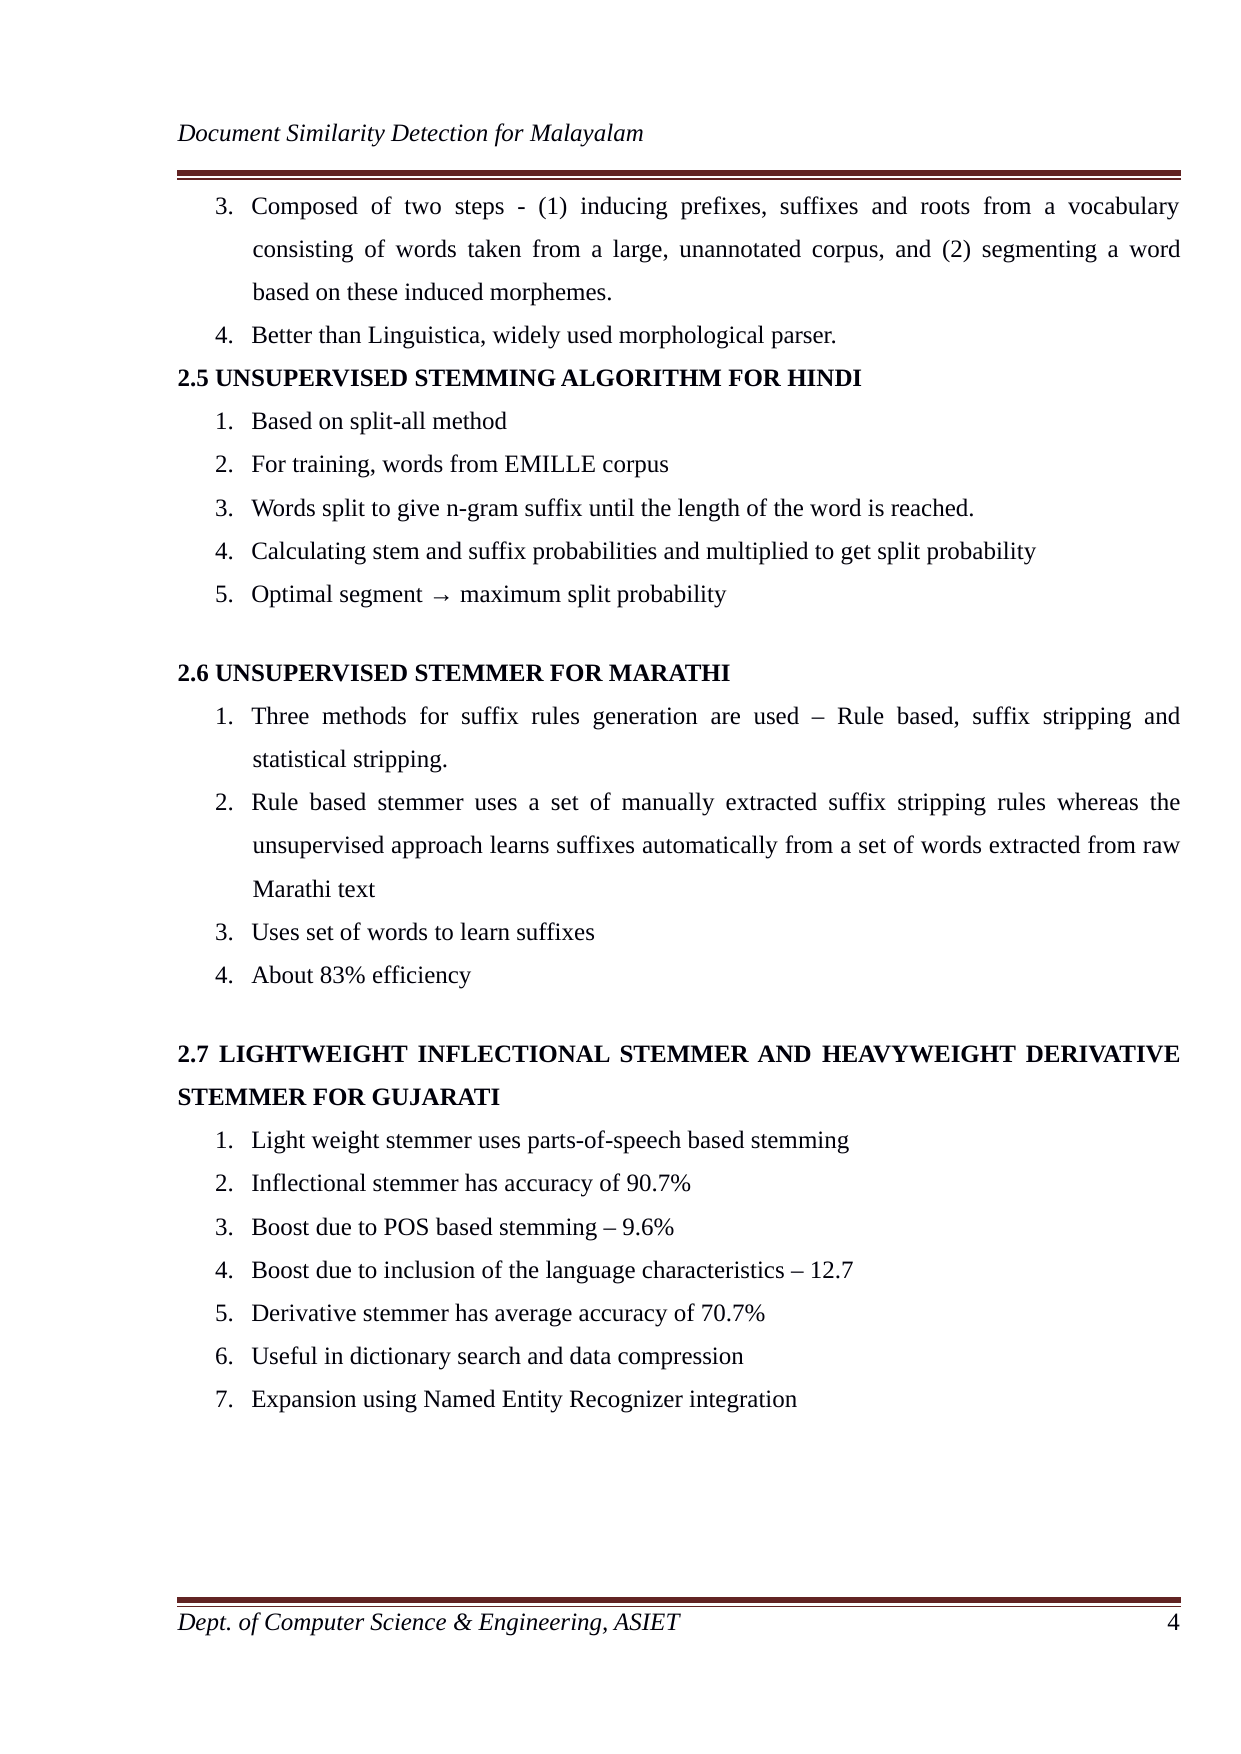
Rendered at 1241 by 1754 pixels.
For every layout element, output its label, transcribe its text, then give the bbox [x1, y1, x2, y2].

list Better than Linguistica, widely used morphological parser. [215, 320, 1181, 349]
list Inflectional stemmer has accuracy of 90.7% [215, 1168, 1181, 1197]
list Words split to give n-gram suffix until the length of the word is reached. [215, 493, 1181, 521]
list Composed of two steps - (1) inducing prefixes, suffixes and roots from a vocabulary consisting of words taken from a large, unannotated corpus, and (2) segmenting a word based on these induced morphemes. [215, 191, 1181, 306]
list About 83% efficiency [215, 960, 1181, 989]
list Boost due to POS based stemming – 9.6% [215, 1212, 1181, 1240]
list Light weight stemmer uses parts-of-speech based stemming [215, 1125, 1181, 1154]
list Useful in dictionary search and data compression [215, 1341, 1181, 1370]
list Three methods for suffix rules generation are used – Rule based, suffix stripping and statistical stripping. [215, 701, 1181, 773]
text 2.5 UNSUPERVISED STEMMING ALGORITHM FOR HINDI [177, 363, 1181, 392]
list Based on split-all method [215, 406, 1181, 435]
list Expansion using Named Entity Recognizer integration [215, 1384, 1181, 1413]
text 2.6 UNSUPERVISED STEMMER FOR MARATHI [177, 658, 1181, 687]
list Derivative stemmer has average accuracy of 70.7% [215, 1298, 1181, 1327]
list For training, words from EMILLE corpus [215, 449, 1181, 478]
list Calculating stem and suffix probabilities and multiplied to get split probability [215, 536, 1181, 564]
list Optimal segment → maximum split probability [215, 579, 1181, 608]
list Rule based stemmer uses a set of manually extracted suffix stripping rules whereas the unsupervised approach learns suffixes automatically from a set of words extracted from raw Marathi text [215, 787, 1181, 902]
list Uses set of words to learn suffixes [215, 917, 1181, 946]
text 2.7 LIGHTWEIGHT INFLECTIONAL STEMMER AND HEAVYWEIGHT DERIVATIVE STEMMER FOR GUJARATI [177, 1039, 1181, 1111]
list Boost due to inclusion of the language characteristics – 12.7 [215, 1255, 1181, 1283]
